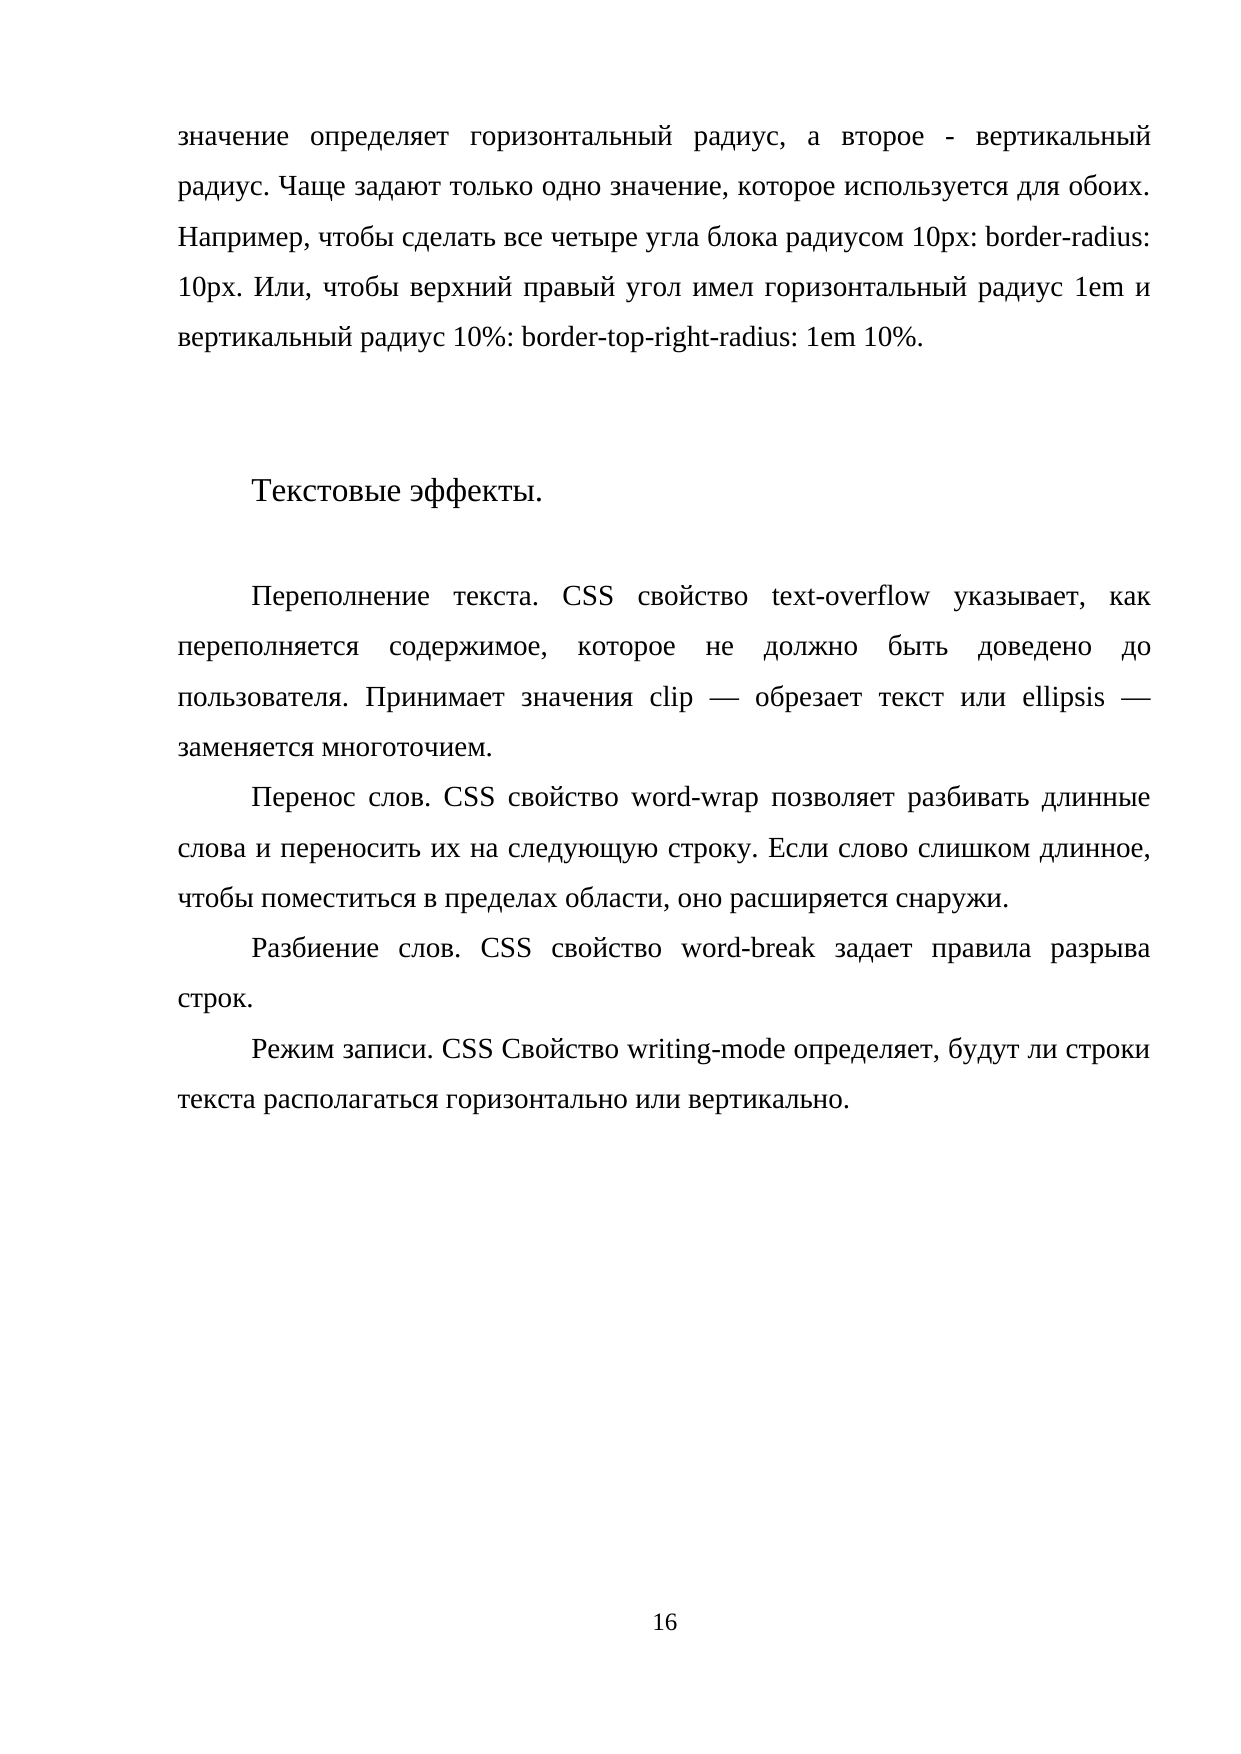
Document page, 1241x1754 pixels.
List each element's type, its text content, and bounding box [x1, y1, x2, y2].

text Переполнение текста. CSS свойство text-overflow указывает, как переполняется содержимое, которое не должно быть доведено до пользователя. Принимает значения clip — обрезает текст или ellipsis — заменяется многоточием. [177, 578, 1152, 763]
text значение определяет горизонтальный радиус, а второе - вертикальный радиус. Чаще задают только одно значение, которое используется для обоих. Например, чтобы сделать все четыре угла блока радиусом 10px: border-radius: 10px. Или, чтобы верхний правый угол имел горизонтальный радиус 1em и вертикальный радиус 10%: border-top-right-radius: 1em 10%. [177, 118, 1152, 353]
text Разбиение слов. CSS свойство word-break задает правила разрыва строк. [177, 930, 1152, 1014]
text Перенос слов. CSS свойство word-wrap позволяет разбивать длинные слова и переносить их на следующую строку. Если слово слишком длинное, чтобы поместиться в пределах области, оно расширяется снаружи. [177, 779, 1152, 913]
subtitle Текстовые эффекты. [177, 470, 1152, 509]
text Режим записи. CSS Свойство writing-mode определяет, будут ли строки текста располагаться горизонтально или вертикально. [177, 1031, 1152, 1115]
